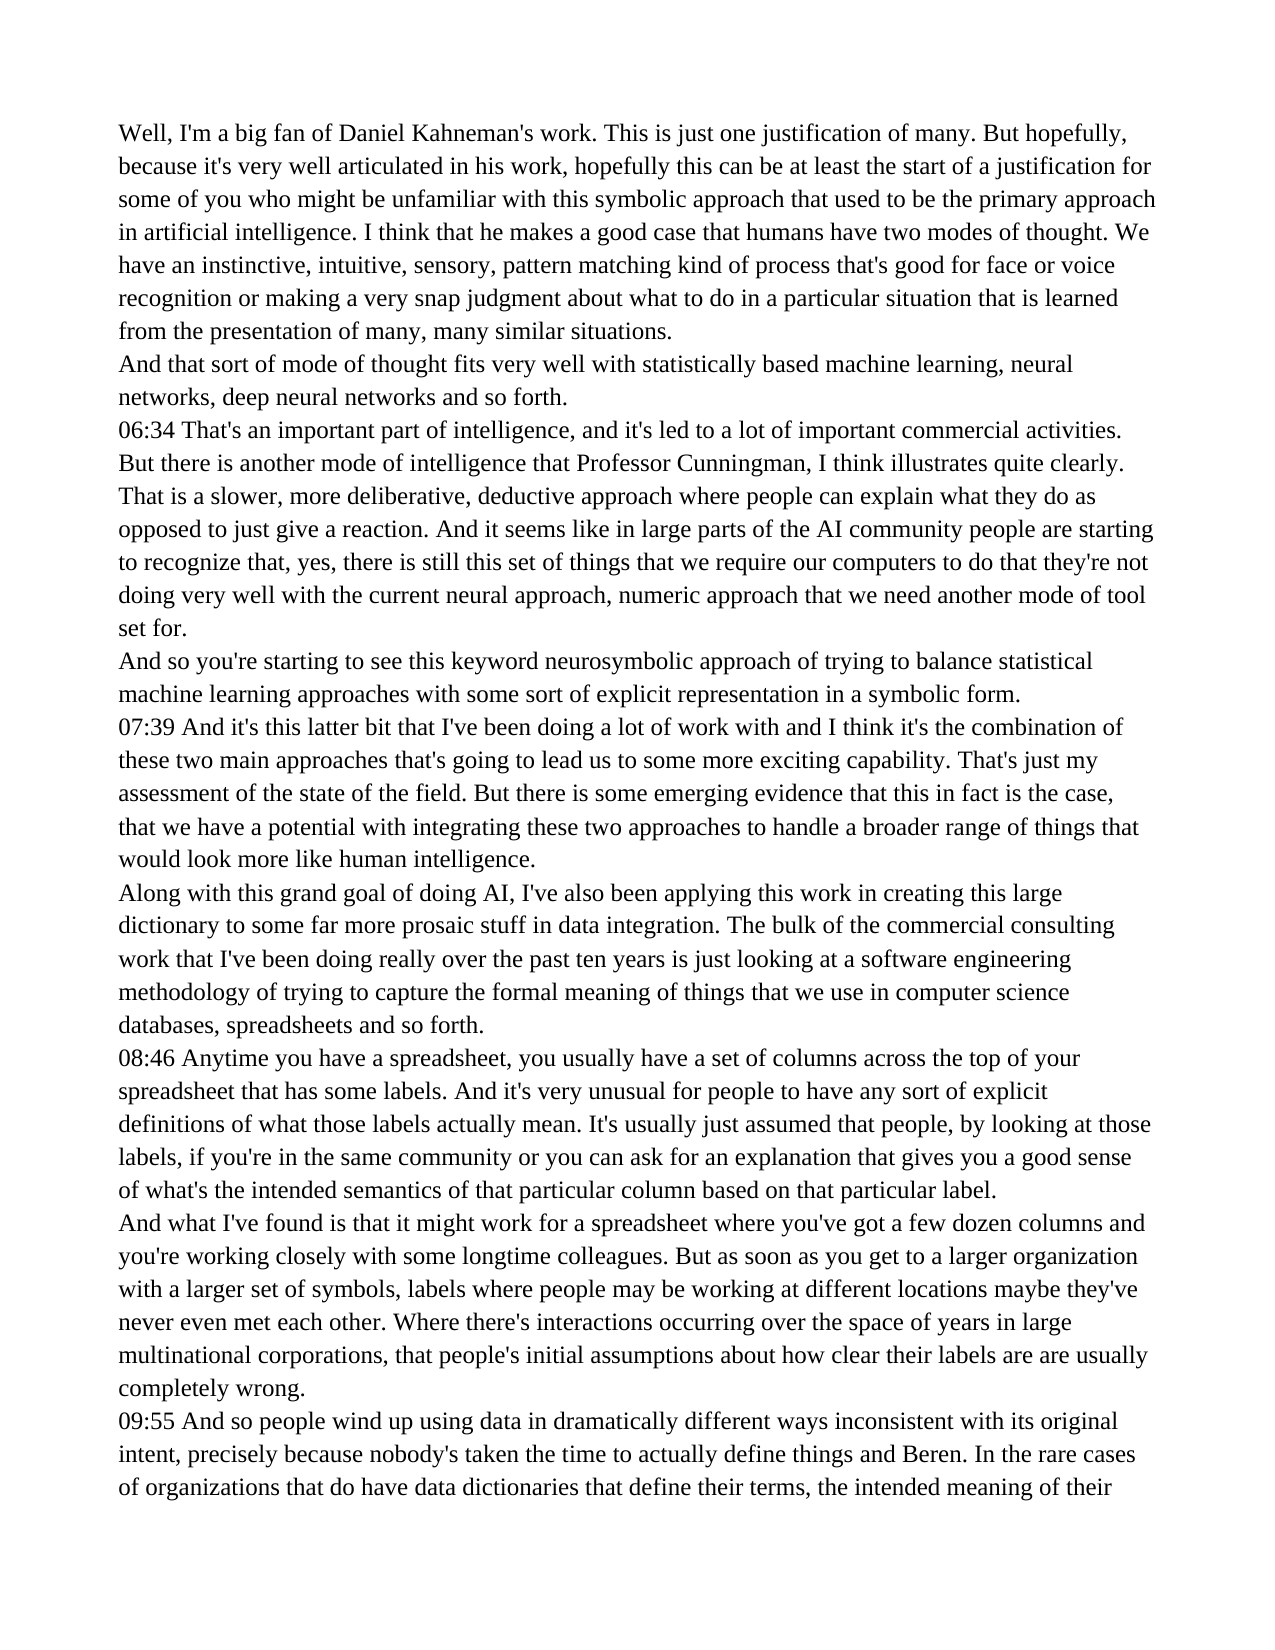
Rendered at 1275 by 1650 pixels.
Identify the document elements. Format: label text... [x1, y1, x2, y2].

text 07:39 And it's this latter bit that I've been doing a lot of work with and I think it's the combination of these two main approaches that's going to lead us to some more exciting capability. That's just my assessment of the state of the field. But there is some emerging evidence that this in fact is the case, that we have a potential with integrating these two approaches to handle a broader range of things that would look more like human intelligence. [118, 712, 1157, 873]
text Along with this grand goal of doing AI, I've also been applying this work in creating this large dictionary to some far more prosaic stuff in data integration. The bulk of the commercial consulting work that I've been doing really over the past ten years is just looking at a software engineering methodology of trying to capture the formal meaning of things that we use in computer science databases, spreadsheets and so forth. [118, 878, 1157, 1038]
text And what I've found is that it might work for a spreadsheet where you've got a few dozen columns and you're working closely with some longtime colleagues. But as soon as you get to a larger organization with a larger set of symbols, labels where people may be working at different locations maybe they've never even met each other. Where there's interactions occurring over the space of years in large multinational corporations, that people's initial assumptions about how clear their labels are are usually completely wrong. [118, 1208, 1157, 1402]
text Well, I'm a big fan of Daniel Kahneman's work. This is just one justification of many. But hopefully, because it's very well articulated in his work, hopefully this can be at least the start of a justification for some of you who might be unfamiliar with this symbolic approach that used to be the primary approach in artificial intelligence. I think that he makes a good case that humans have two modes of thought. We have an instinctive, intuitive, sensory, pattern matching kind of process that's good for face or voice recognition or making a very snap judgment about what to do in a particular situation that is learned from the presentation of many, many similar situations. [118, 118, 1157, 345]
text And so you're starting to see this keyword neurosymbolic approach of trying to balance statistical machine learning approaches with some sort of explicit representation in a symbolic form. [118, 646, 1157, 708]
text 06:34 That's an important part of intelligence, and it's led to a lot of important commercial activities. But there is another mode of intelligence that Professor Cunningman, I think illustrates quite clearly. That is a slower, more deliberative, deductive approach where people can explain what they do as opposed to just give a reaction. And it seems like in large parts of the AI community people are starting to recognize that, yes, there is still this set of things that we require our computers to do that they're not doing very well with the current neural approach, numeric approach that we need another mode of tool set for. [118, 415, 1157, 642]
text And that sort of mode of thought fits very well with statistically based machine learning, neural networks, deep neural networks and so forth. [118, 349, 1157, 411]
text 09:55 And so people wind up using data in dramatically different ways inconsistent with its original intent, precisely because nobody's taken the time to actually define things and Beren. In the rare cases of organizations that do have data dictionaries that define their terms, the intended meaning of their [118, 1406, 1157, 1501]
text 08:46 Anytime you have a spreadsheet, you usually have a set of columns across the top of your spreadsheet that has some labels. And it's very unusual for people to have any sort of explicit definitions of what those labels actually mean. It's usually just assumed that people, by looking at those labels, if you're in the same community or you can ask for an explanation that gives you a good sense of what's the intended semantics of that particular column based on that particular label. [118, 1043, 1157, 1203]
